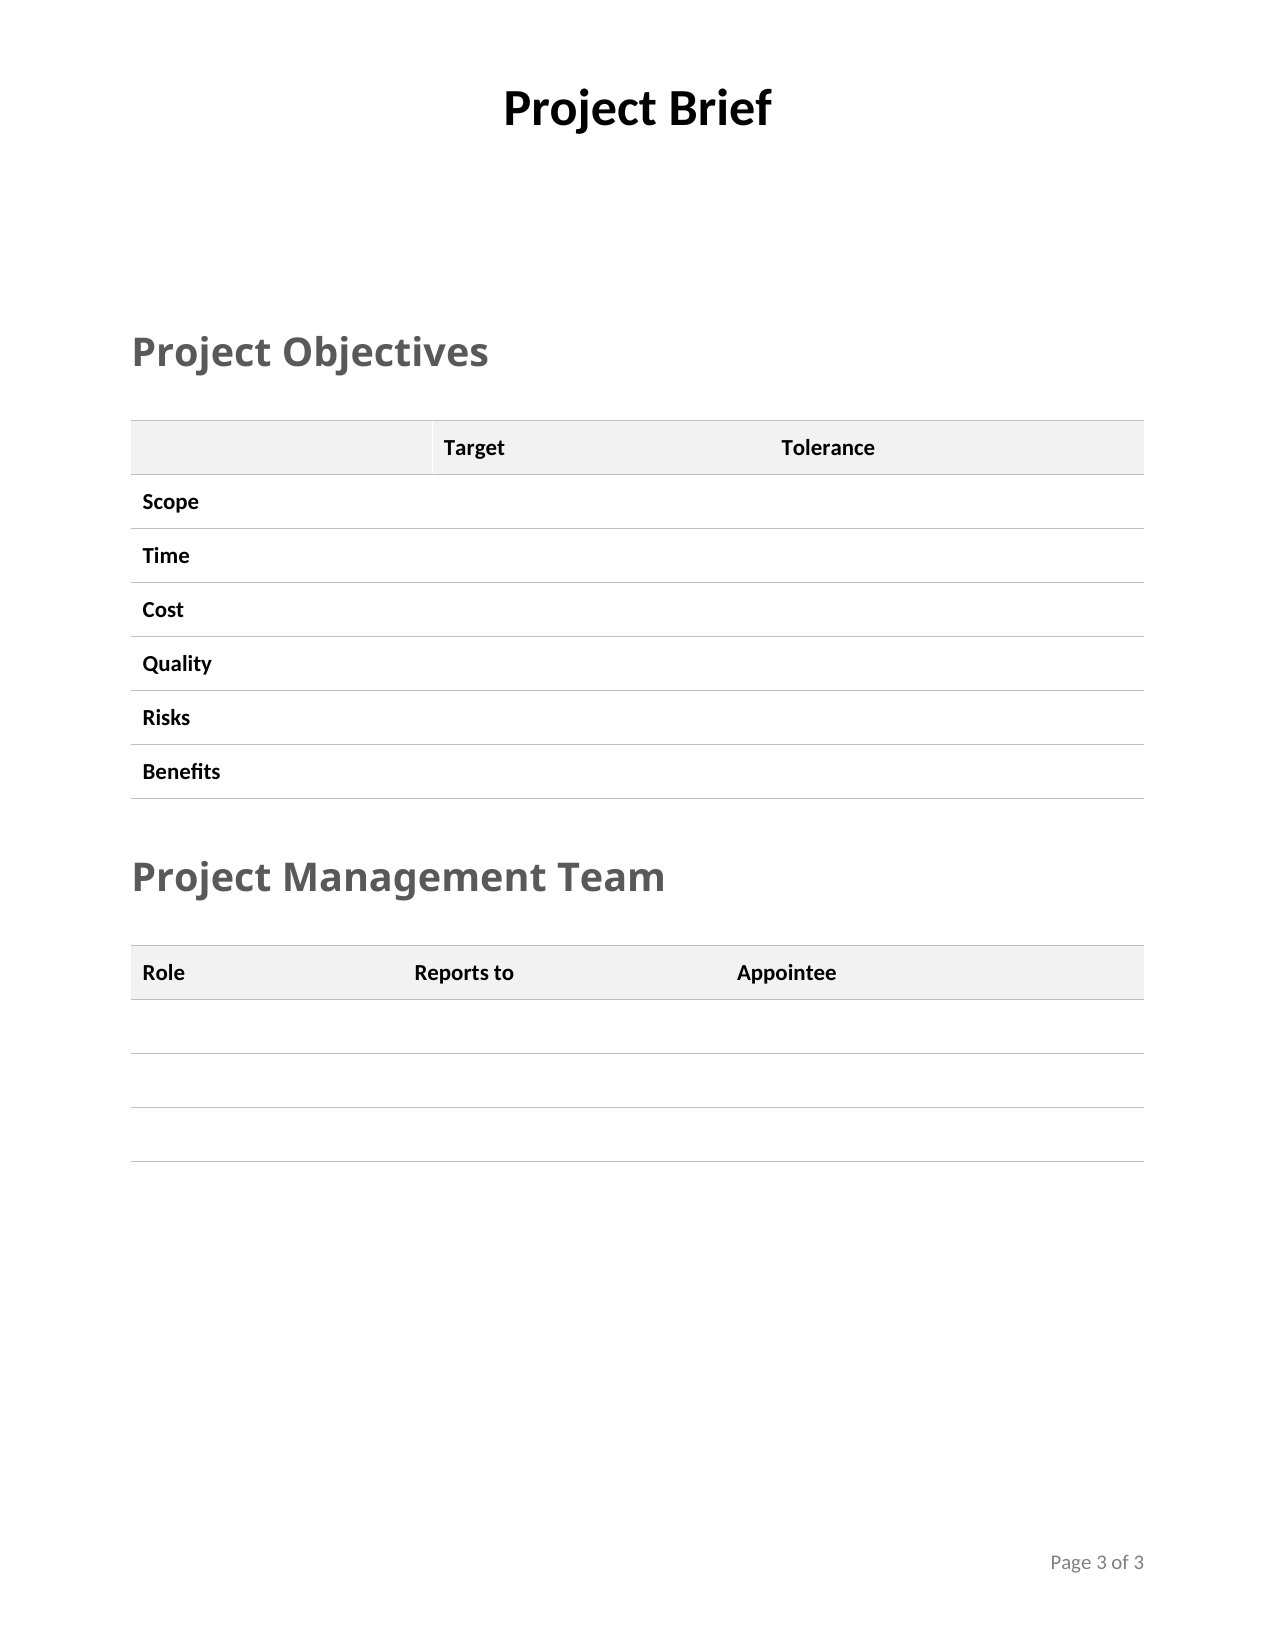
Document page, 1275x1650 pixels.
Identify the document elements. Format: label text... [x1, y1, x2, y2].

table_cell [131, 1108, 403, 1161]
table_cell [726, 1000, 1144, 1053]
table_cell Quality [131, 637, 432, 690]
table_cell [433, 745, 770, 798]
table_cell [770, 475, 1144, 528]
table_cell Scope [131, 475, 432, 528]
table_cell Risks [131, 691, 432, 744]
subtitle Project Management Team [131, 849, 1144, 903]
table_cell Benefits [131, 745, 432, 798]
table_cell [433, 529, 770, 582]
table_cell [770, 691, 1144, 744]
table_cell [726, 1108, 1144, 1161]
table_cell [770, 637, 1144, 690]
table_cell [403, 1108, 726, 1161]
table_header [131, 421, 432, 474]
table_header Appointee [726, 946, 1144, 999]
table_cell [770, 583, 1144, 636]
table_cell [770, 745, 1144, 798]
subtitle Project Objectives [131, 324, 1144, 378]
table_cell [131, 1000, 403, 1053]
table_cell Cost [131, 583, 432, 636]
table_cell [770, 529, 1144, 582]
table_cell [403, 1000, 726, 1053]
table_cell [726, 1054, 1144, 1107]
table_cell [433, 475, 770, 528]
table_header Role [131, 946, 403, 999]
table_cell [433, 637, 770, 690]
table_cell [433, 691, 770, 744]
table_header Reports to [403, 946, 726, 999]
table_cell [403, 1054, 726, 1107]
table_cell [131, 1054, 403, 1107]
table_header Target [433, 421, 770, 474]
table_cell [433, 583, 770, 636]
table_header Tolerance [770, 421, 1144, 474]
table_cell Time [131, 529, 432, 582]
